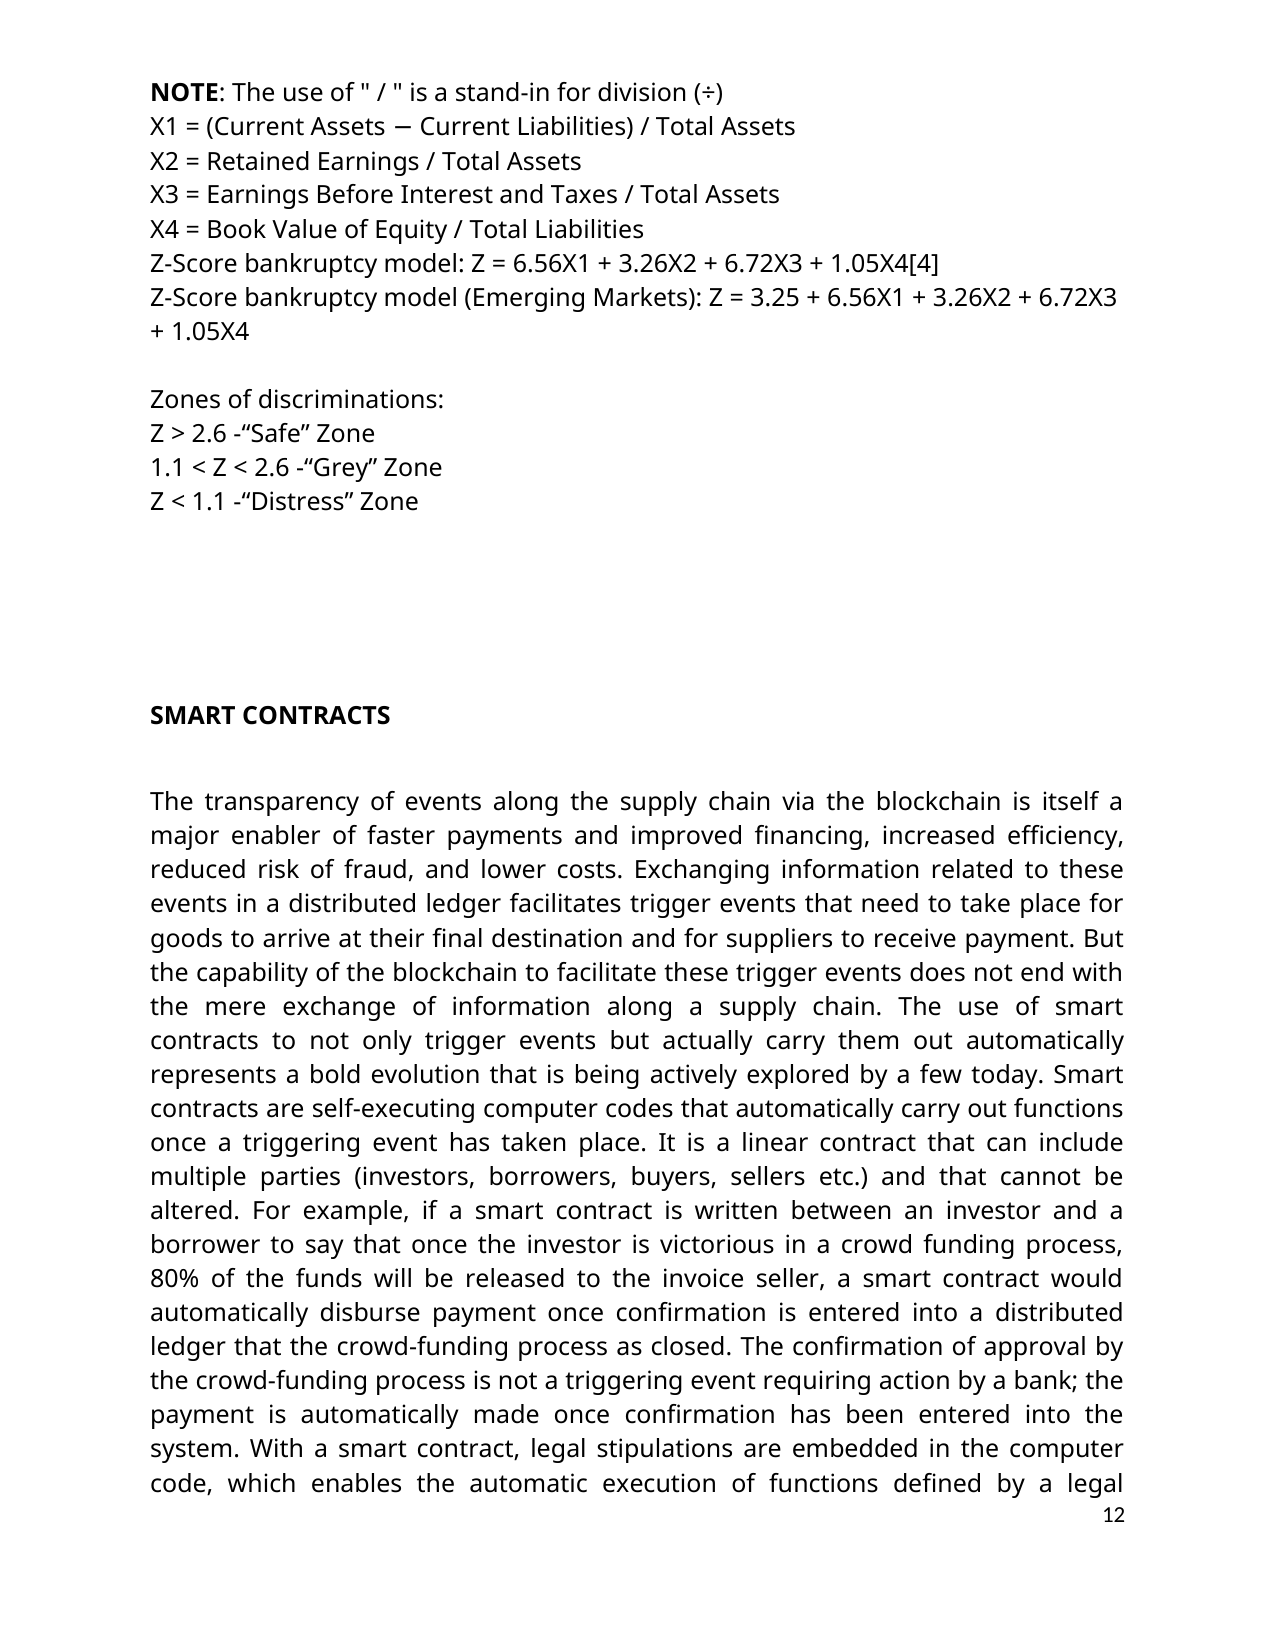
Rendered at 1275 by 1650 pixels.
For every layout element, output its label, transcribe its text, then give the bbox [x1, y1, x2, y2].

text Z-Score bankruptcy model (Emerging Markets): Z = 3.25 + 6.56X1 + 3.26X2 + 6.72X3 + 1.05X4 [150, 279, 1125, 347]
text X4 = Book Value of Equity / Total Liabilities [150, 211, 1125, 245]
text Zones of discriminations: [150, 382, 1125, 416]
text The transparency of events along the supply chain via the blockchain is itself a major enabler of faster payments and improved financing, increased efficiency, reduced risk of fraud, and lower costs. Exchanging information related to these events in a distributed ledger facilitates trigger events that need to take place for goods to arrive at their final destination and for suppliers to receive payment. But the capability of the blockchain to facilitate these trigger events does not end with the mere exchange of information along a supply chain. The use of smart contracts to not only trigger events but actually carry them out automatically represents a bold evolution that is being actively explored by a few today. Smart contracts are self-executing computer codes that automatically carry out functions once a triggering event has taken place. It is a linear contract that can include multiple parties (investors, borrowers, buyers, sellers etc.) and that cannot be altered. For example, if a smart contract is written between an investor and a borrower to say that once the investor is victorious in a crowd funding process, 80% of the funds will be released to the invoice seller, a smart contract would automatically disburse payment once confirmation is entered into a distributed ledger that the crowd-funding process as closed. The confirmation of approval by the crowd-funding process is not a triggering event requiring action by a bank; the payment is automatically made once confirmation has been entered into the system. With a smart contract, legal stipulations are embedded in the computer code, which enables the automatic execution of functions defined by a legal [150, 784, 1125, 1499]
subtitle SMART CONTRACTS [150, 698, 1125, 732]
text X2 = Retained Earnings / Total Assets [150, 143, 1125, 177]
text Z-Score bankruptcy model: Z = 6.56X1 + 3.26X2 + 6.72X3 + 1.05X4[4] [150, 245, 1125, 279]
text X1 = (Current Assets − Current Liabilities) / Total Assets [150, 109, 1125, 143]
text Z > 2.6 -“Safe” Zone [150, 416, 1125, 450]
text NOTE: The use of " / " is a stand-in for division (÷) [150, 75, 1125, 109]
text 1.1 < Z < 2.6 -“Grey” Zone [150, 450, 1125, 484]
text X3 = Earnings Before Interest and Taxes / Total Assets [150, 177, 1125, 211]
text Z < 1.1 -“Distress” Zone [150, 484, 1125, 518]
